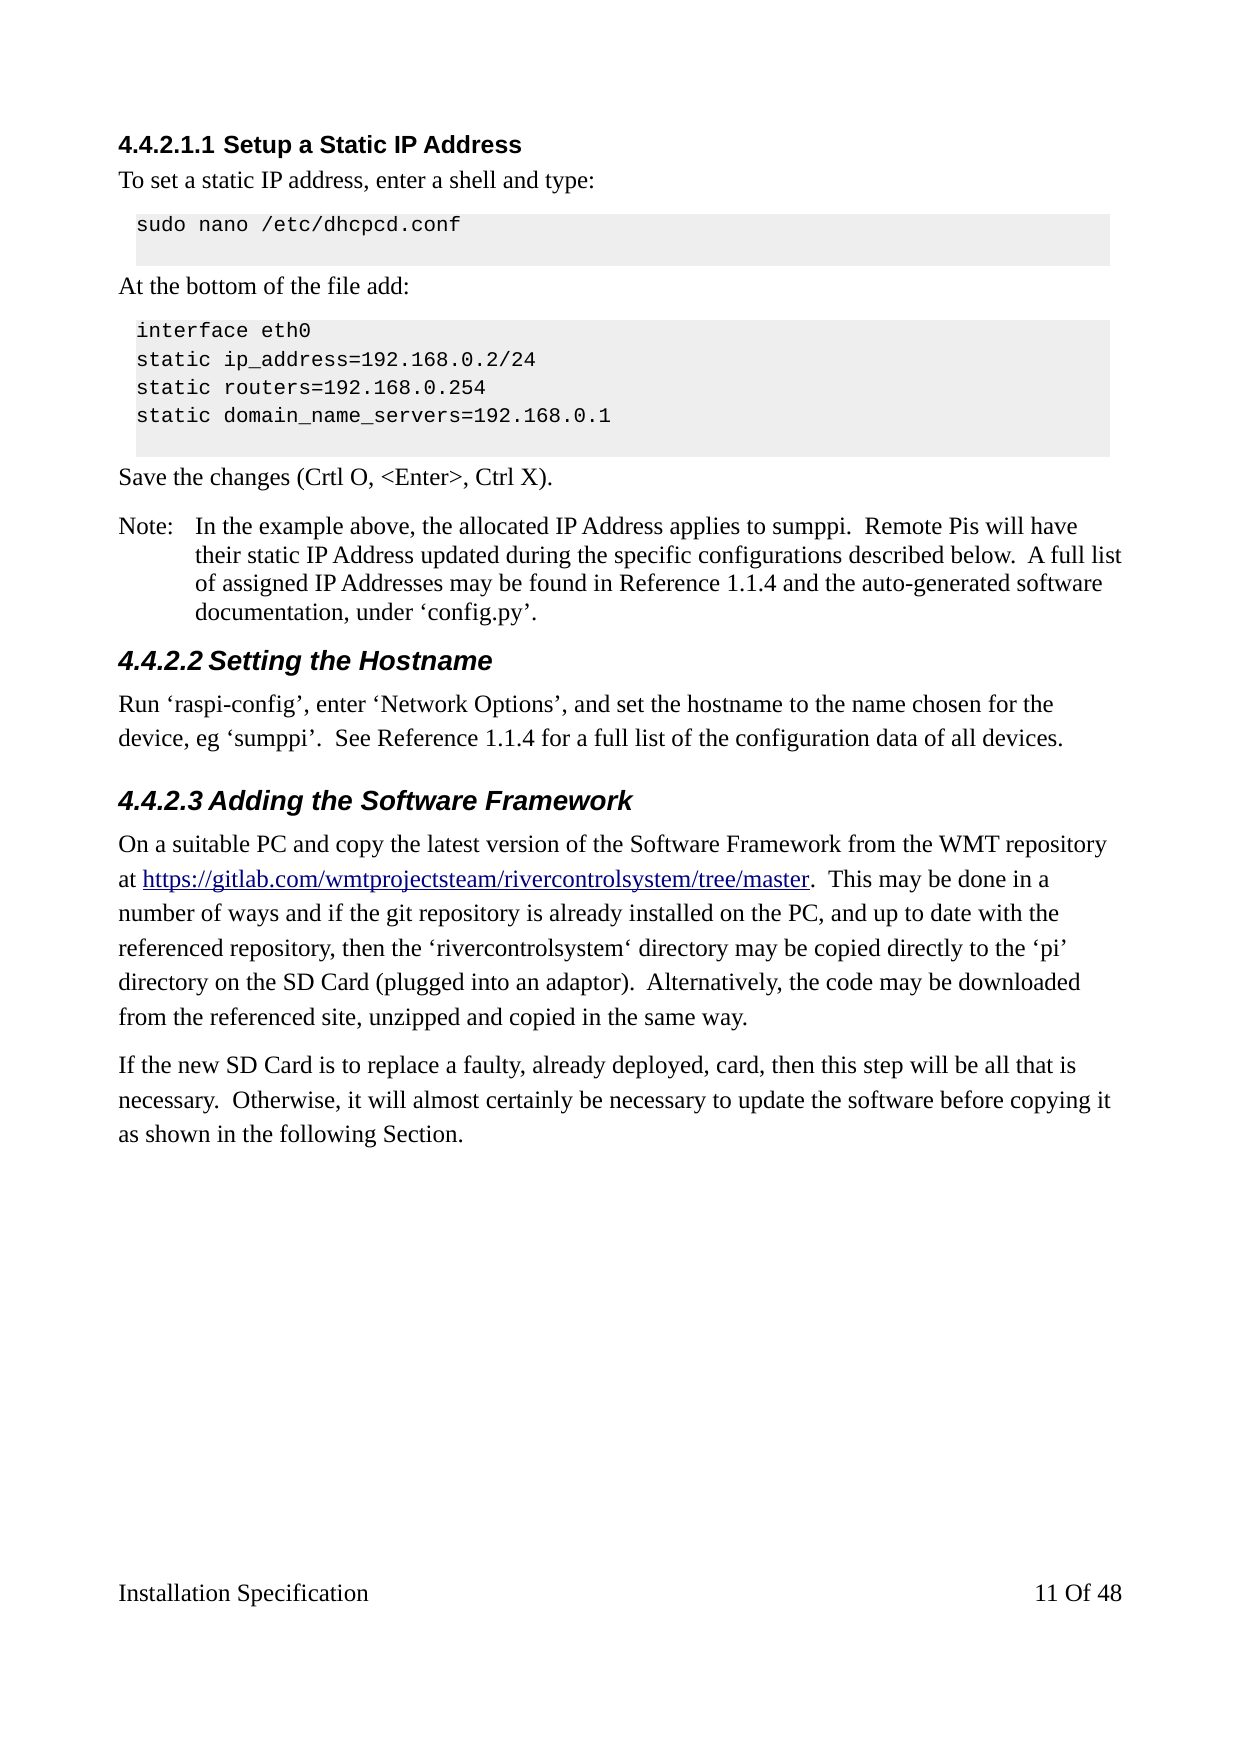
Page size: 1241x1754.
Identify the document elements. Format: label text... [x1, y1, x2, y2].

text To set a static IP address, enter a shell and type: [118, 165, 1122, 194]
text If the new SD Card is to replace a faulty, already deployed, card, then this step will be all that is necessary. Otherwise, it will almost certainly be necessary to update the software before copying it as shown in the following Section. [118, 1051, 1122, 1148]
text On a suitable PC and copy the latest version of the Software Framework from the WMT repository at https://gitlab.com/wmtprojectsteam/rivercontrolsystem/tree/master. This may be done in a number of ways and if the git repository is already installed on the PC, and up to date with the referenced repository, then the ‘rivercontrolsystem‘ directory may be copied directly to the ‘pi’ directory on the SD Card (plugged into an adaptor). Alternatively, the code may be downloaded from the referenced site, unzipped and copied in the same way. [118, 829, 1122, 1030]
subtitle Setup a Static IP Address [118, 131, 1122, 159]
subtitle Adding the Software Framework [118, 785, 1122, 817]
text static domain_name_servers=192.168.0.1 [136, 405, 1110, 429]
text sudo nano /etc/dhcpcd.conf [136, 214, 1110, 238]
text interface eth0 [136, 320, 1110, 344]
text Run ‘raspi-config’, enter ‘Network Options’, and set the hostname to the name chosen for the device, eg ‘sumppi’. See Reference 1.1.4 for a full list of the configuration data of all devices. [118, 689, 1122, 752]
text static routers=192.168.0.254 [136, 377, 1110, 401]
text At the bottom of the file add: [118, 271, 1122, 300]
text static ip_address=192.168.0.2/24 [136, 348, 1110, 372]
text Note: In the example above, the allocated IP Address applies to sumppi. Remote Pis will have their static IP Address updated during the specific configurations described below. A full list of assigned IP Addresses may be found in Reference 1.1.4 and the auto-generated software documentation, under ‘config.py’. [118, 511, 1122, 626]
subtitle Save the changes (Crtl O, <Enter>, Ctrl X). [118, 462, 1122, 491]
subtitle Setting the Hostname [118, 644, 1122, 676]
